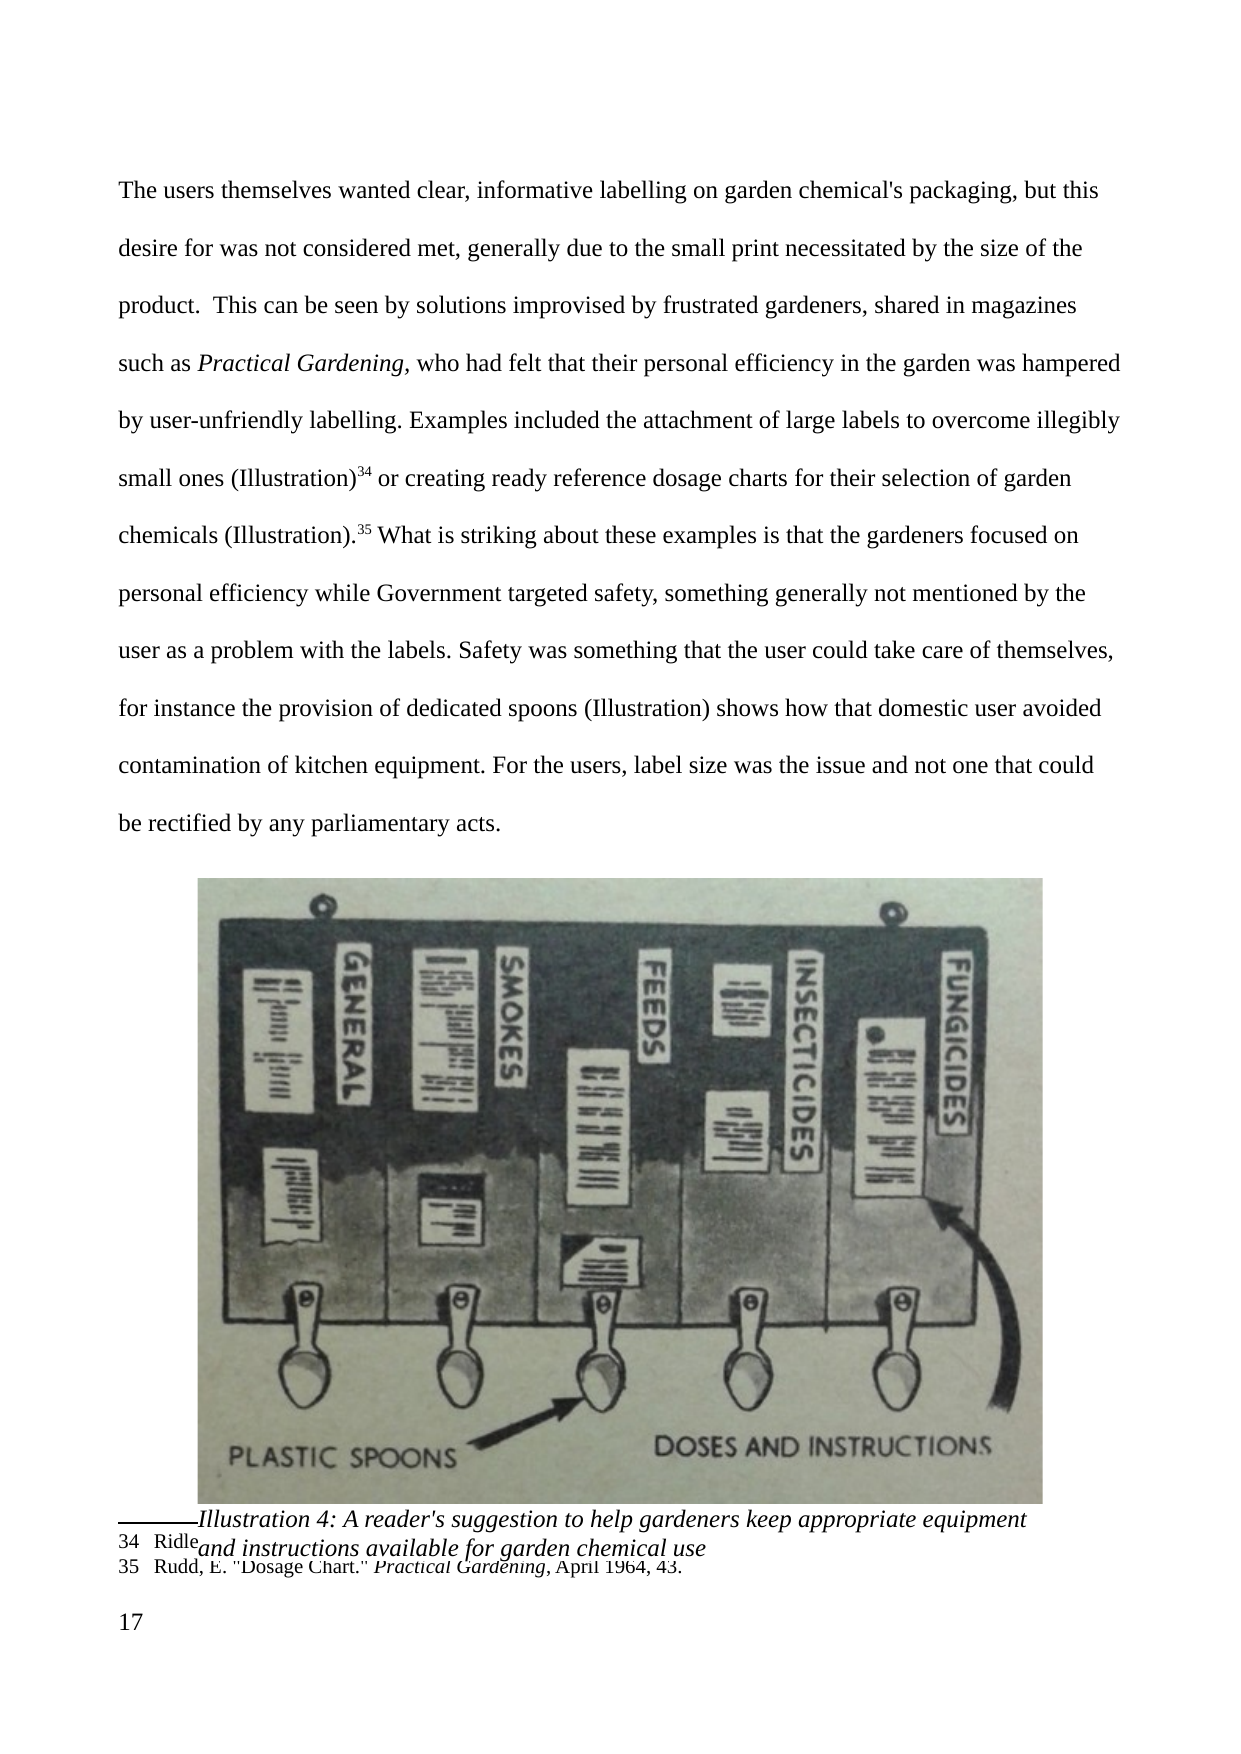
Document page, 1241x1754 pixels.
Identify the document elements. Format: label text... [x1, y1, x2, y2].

text The users themselves wanted clear, informative labelling on garden chemical's packaging, but this desire for was not considered met, generally due to the small print necessitated by the size of the product. This can be seen by solutions improvised by frustrated gardeners, shared in magazines such as Practical Gardening, who had felt that their personal efficiency in the garden was hampered by user-unfriendly labelling. Examples included the attachment of large labels to overcome illegibly small ones (Illustration) or creating ready reference dosage charts for their selection of garden chemicals (Illustration). What is striking about these examples is that the gardeners focused on personal efficiency while Government targeted safety, something generally not mentioned by the user as a problem with the labels. Safety was something that the user could take care of themselves, for instance the provision of dedicated spoons (Illustration) shows how that domestic user avoided contamination of kitchen equipment. For the users, label size was the issue and not one that could be rectified by any parliamentary acts. [118, 176, 1122, 837]
text Illustration 4: A reader's suggestion to help gardeners keep appropriate equipment and instructions available for garden chemical use [198, 1504, 1043, 1561]
text Rudd, E. "Dosage Chart." Practical Gardening, April 1964, 43. [118, 1553, 1122, 1578]
text Ridler, P. "Clearer Labels." Practical Gardening, December 1966, 5. [1043, 1529, 1122, 1553]
text Ridler, P. "Clearer Labels." Practical Gardening, December 1966, 5. [118, 1529, 198, 1553]
picture [197, 878, 1043, 1504]
